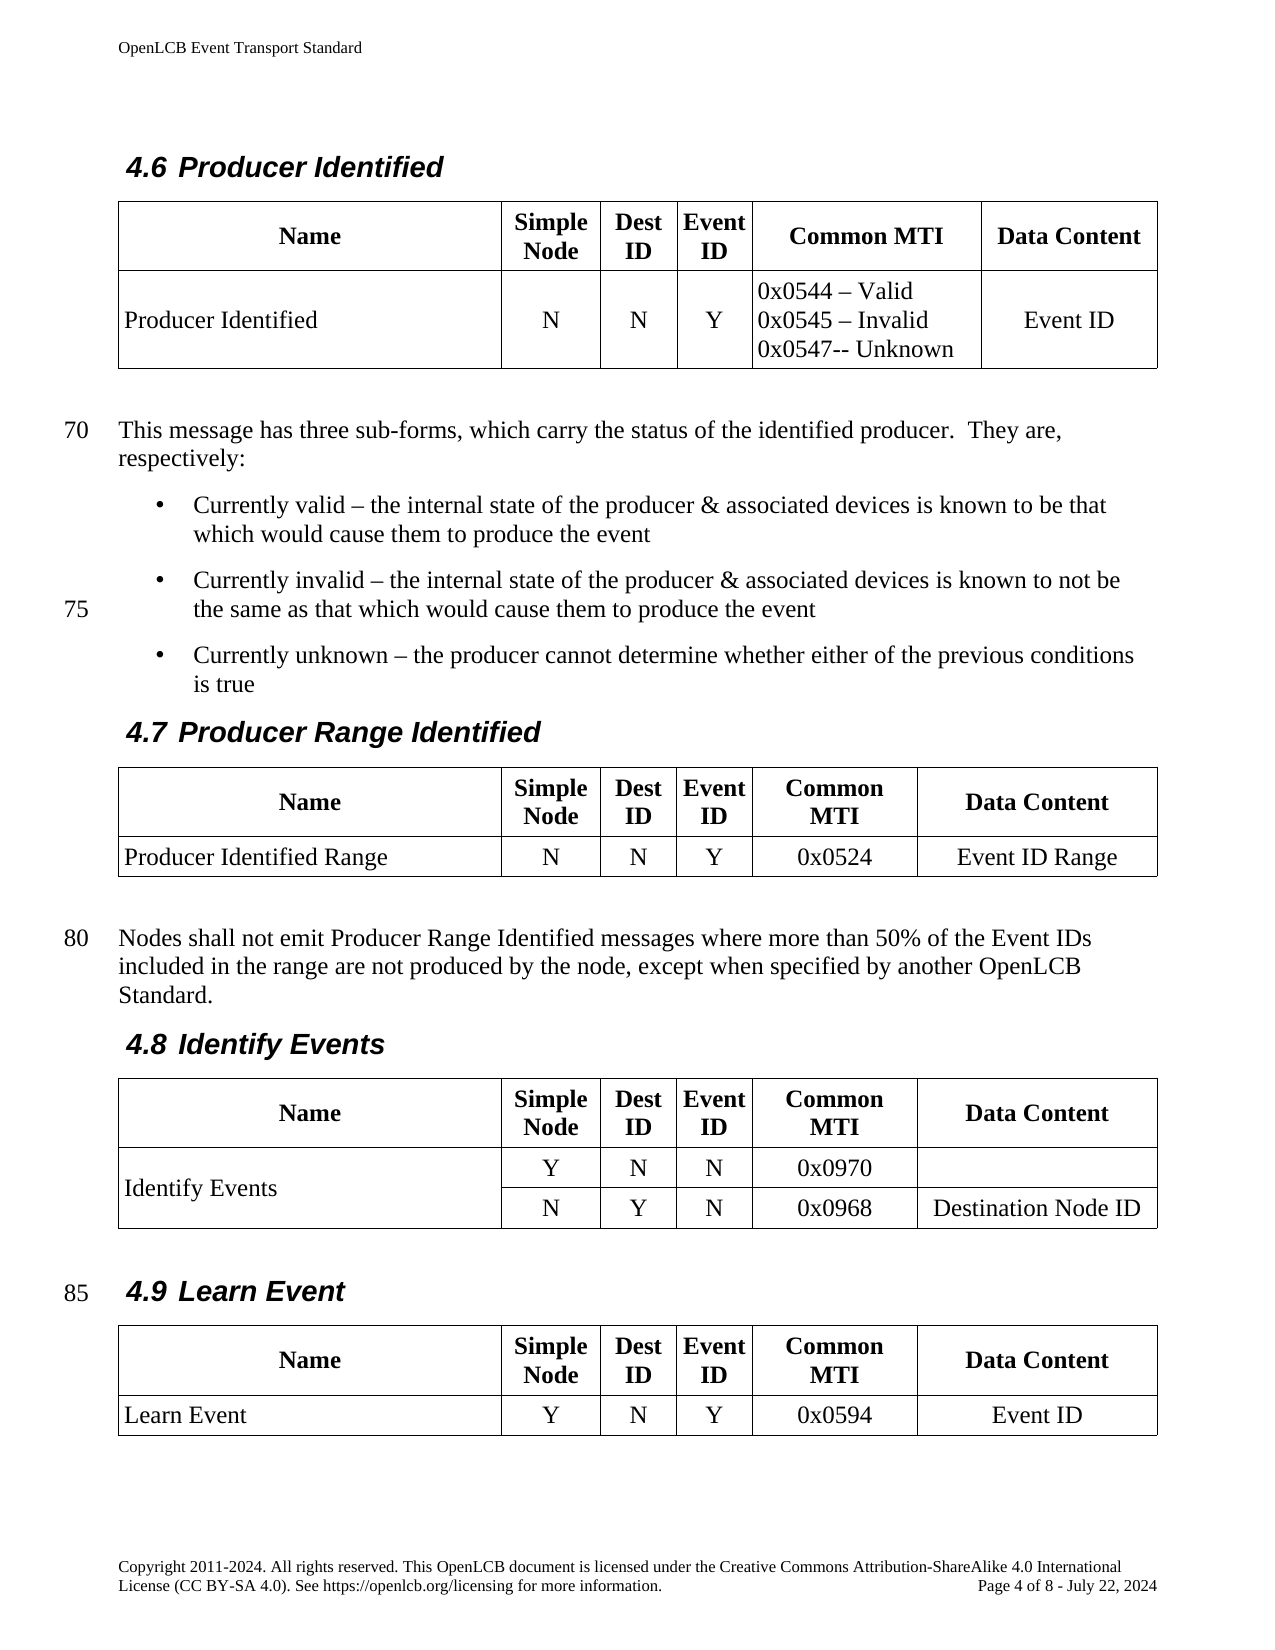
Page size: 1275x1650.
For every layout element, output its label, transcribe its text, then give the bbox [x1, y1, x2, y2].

table_cell 0x0968 [753, 1188, 917, 1228]
table_header Common MTI [753, 1079, 917, 1147]
list Currently unknown – the producer cannot determine whether either of the previous conditions is true [156, 640, 1157, 698]
table_header Event ID [677, 1326, 752, 1394]
table_cell Producer Identified Range [119, 837, 501, 876]
table_cell N [502, 1188, 600, 1228]
table_cell 0x0544 – Valid 0x0545 – Invalid 0x0547-- Unknown [753, 271, 981, 368]
table_cell N [601, 271, 677, 368]
table_cell N [601, 1148, 676, 1187]
table_header Data Content [918, 1326, 1157, 1394]
table_header Event ID [678, 202, 752, 270]
table_cell N [601, 837, 676, 876]
table_cell Learn Event [119, 1396, 501, 1435]
table_header Common MTI [753, 1326, 917, 1394]
subtitle Producer Range Identified [118, 716, 1157, 749]
table_header Data Content [918, 768, 1157, 836]
subtitle Identify Events [118, 1027, 1157, 1060]
table_header Event ID [677, 768, 752, 836]
list Currently valid – the internal state of the producer & associated devices is known to be that which would cause them to produce the event [156, 490, 1157, 547]
table_header Dest ID [601, 1079, 676, 1147]
text Nodes shall not emit Producer Range Identified messages where more than 50% of the Event IDs included in the range are not produced by the node, except when specified by another OpenLCB Standard. [118, 923, 1157, 1009]
table_cell Y [677, 837, 752, 876]
table_header Data Content [918, 1079, 1157, 1147]
table_cell N [677, 1188, 752, 1228]
table_header Common MTI [753, 202, 981, 270]
table_cell Y [601, 1188, 676, 1228]
subtitle Learn Event [118, 1274, 1157, 1308]
table_cell Y [678, 271, 752, 368]
table_cell Event ID Range [918, 837, 1157, 876]
table_cell N [601, 1396, 676, 1435]
table_cell Y [502, 1148, 600, 1187]
table_cell N [502, 271, 600, 368]
table_header Name [119, 1326, 501, 1394]
table_header Simple Node [502, 768, 600, 836]
table_header Name [119, 202, 501, 270]
table_header Event ID [677, 1079, 752, 1147]
table_header Simple Node [502, 1079, 600, 1147]
table_cell [918, 1148, 1157, 1187]
text This message has three sub-forms, which carry the status of the identified producer. They are, respectively: [118, 415, 1157, 472]
table_header Dest ID [601, 768, 676, 836]
table_cell 0x0524 [753, 837, 917, 876]
table_cell N [502, 837, 600, 876]
table_cell 0x0970 [753, 1148, 917, 1187]
table_cell Y [502, 1396, 600, 1435]
table_cell Identify Events [119, 1148, 501, 1228]
table_header Dest ID [601, 1326, 676, 1394]
table_header Name [119, 1079, 501, 1147]
table_header Simple Node [502, 1326, 600, 1394]
table_cell Y [677, 1396, 752, 1435]
table_cell N [677, 1148, 752, 1187]
table_cell Destination Node ID [918, 1188, 1157, 1228]
subtitle Producer Identified [118, 150, 1157, 183]
table_cell Event ID [918, 1396, 1157, 1435]
table_header Name [119, 768, 501, 836]
table_header Dest ID [601, 202, 677, 270]
list Currently invalid – the internal state of the producer & associated devices is known to not be the same as that which would cause them to produce the event [156, 565, 1157, 623]
table_header Simple Node [502, 202, 600, 270]
table_header Data Content [982, 202, 1157, 270]
table_header Common MTI [753, 768, 917, 836]
table_cell Producer Identified [119, 271, 501, 368]
table_cell Event ID [982, 271, 1157, 368]
table_cell 0x0594 [753, 1396, 917, 1435]
